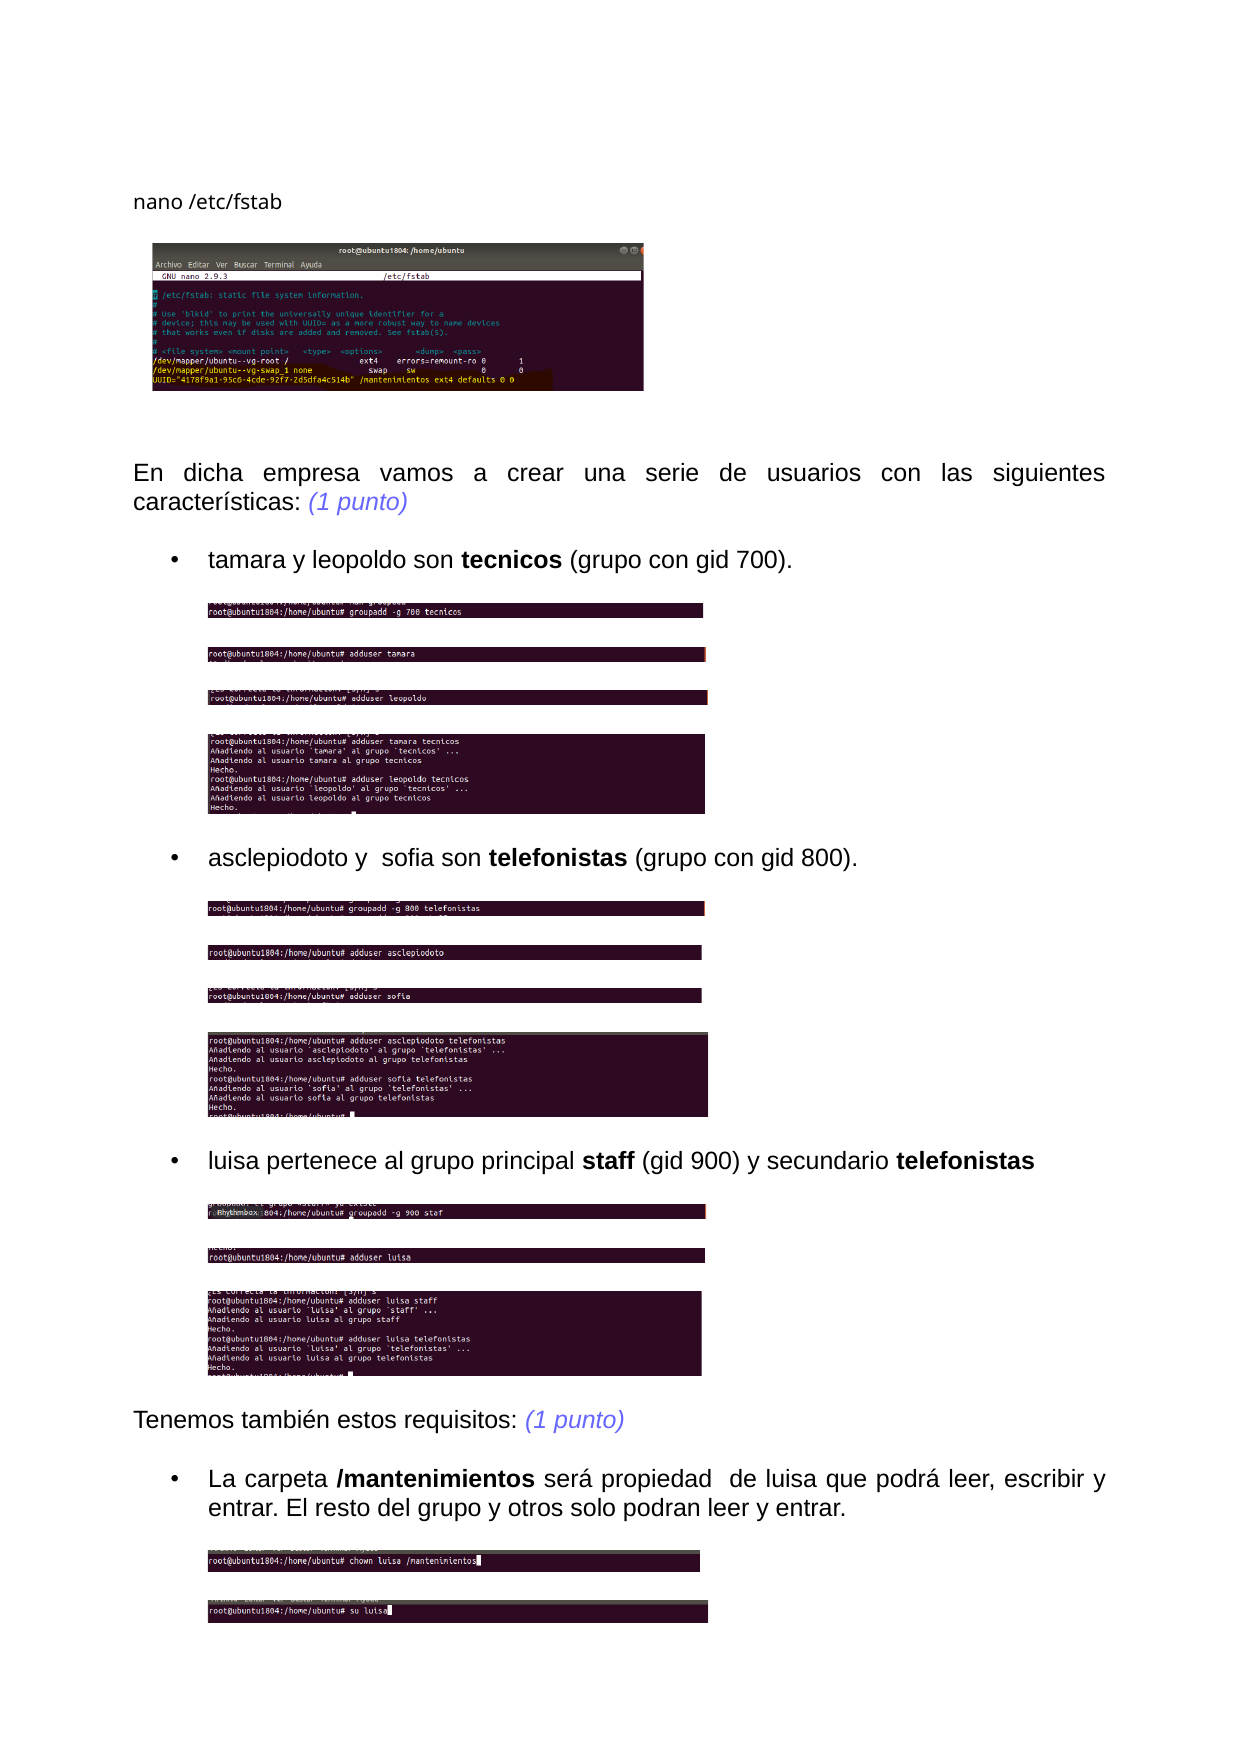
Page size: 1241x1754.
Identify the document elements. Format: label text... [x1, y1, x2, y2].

text Tenemos también estos requisitos: (1 punto) [133, 1406, 1107, 1434]
text En dicha empresa vamos a crear una serie de usuarios con las siguientes características: (1 punto) [133, 458, 1107, 516]
list luisa pertenece al grupo principal staff (gid 900) y secundario telefonistas [170, 1146, 1107, 1175]
list tamara y leopoldo son tecnicos (grupo con gid 700). [170, 545, 1107, 574]
text nano /etc/fstab [133, 187, 1107, 215]
list asclepiodoto y sofia son telefonistas (grupo con gid 800). [170, 843, 1107, 872]
list La carpeta /mantenimientos será propiedad de luisa que podrá leer, escribir y entrar. El resto del grupo y otros solo podran leer y entrar. [170, 1464, 1107, 1521]
